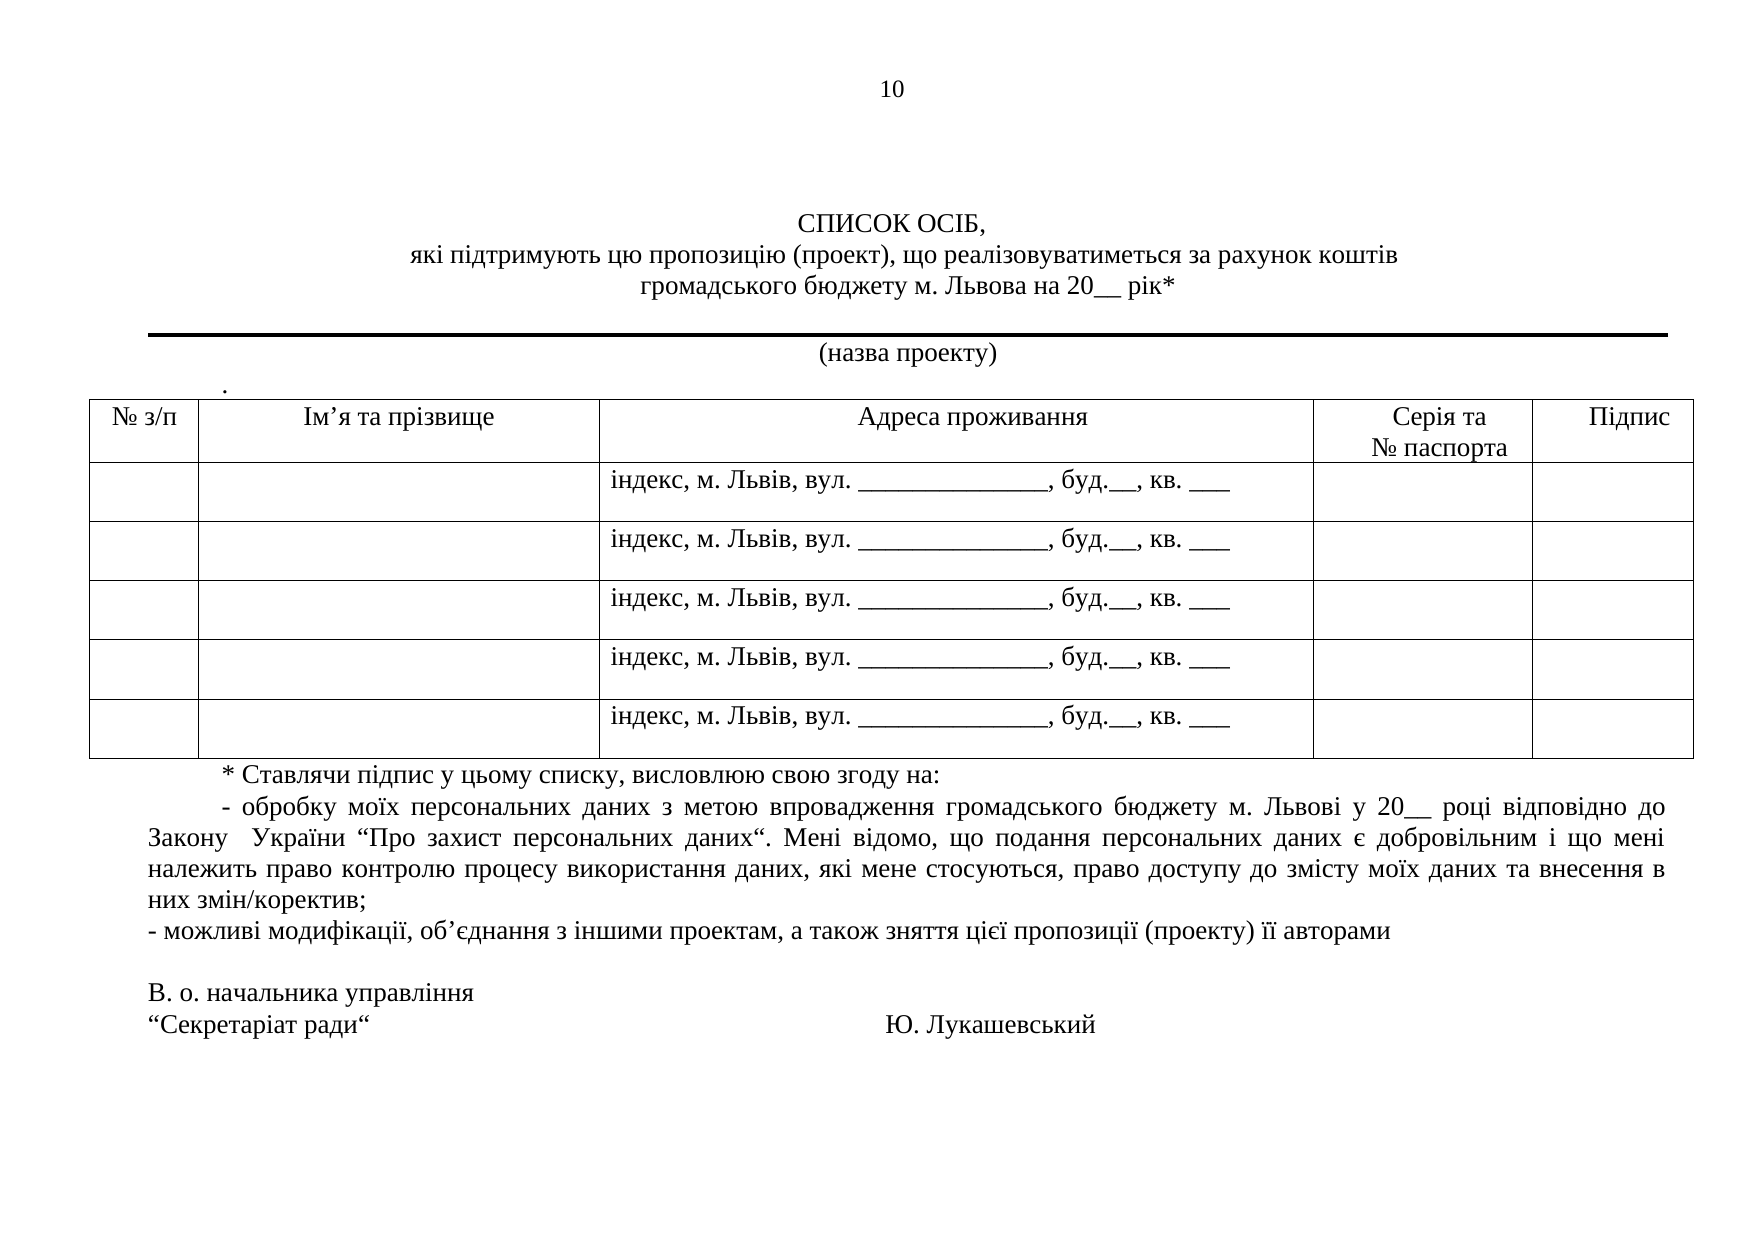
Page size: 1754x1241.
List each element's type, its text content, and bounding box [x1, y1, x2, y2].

table_cell [1314, 463, 1532, 521]
table_header Ім’я та прізвище [199, 400, 599, 462]
table_cell індекс, м. Львів, вул. ______________, буд.__, кв. ___ [600, 581, 1313, 639]
table_cell [199, 700, 599, 757]
table_cell [199, 640, 599, 698]
table_cell [90, 463, 198, 521]
table_cell [90, 522, 198, 580]
text (назва проекту) [148, 337, 1668, 368]
text - можливі модифікації, об’єднання з іншими проектам, а також зняття цієї пропозиції (проекту) її авторами [148, 914, 1668, 945]
table_cell індекс, м. Львів, вул. ______________, буд.__, кв. ___ [600, 463, 1313, 521]
table_cell індекс, м. Львів, вул. ______________, буд.__, кв. ___ [600, 522, 1313, 580]
table_header Серія та № паспорта [1314, 400, 1532, 462]
text які підтримують цю пропозицію (проект), що реалізовуватиметься за рахунок коштів [148, 238, 1668, 269]
table_cell [199, 463, 599, 521]
text В. о. начальника управління [148, 977, 1636, 1008]
table_cell [199, 581, 599, 639]
text * Ставлячи підпис у цьому списку, висловлюю свою згоду на: [148, 759, 1668, 790]
table_cell [199, 522, 599, 580]
text “Секретаріат ради“ Ю. Лукашевський [148, 1008, 1636, 1039]
table_cell [1533, 640, 1693, 698]
table_cell [1314, 640, 1532, 698]
table_header Адреса проживання [600, 400, 1313, 462]
table_cell [90, 700, 198, 757]
table_cell [1533, 522, 1693, 580]
table_cell [90, 640, 198, 698]
table_cell [90, 581, 198, 639]
text . [148, 368, 1668, 399]
table_cell [1314, 581, 1532, 639]
table_header Підпис [1533, 400, 1693, 462]
table_header № з/п [90, 400, 198, 462]
table_cell [1533, 581, 1693, 639]
table_cell [1314, 522, 1532, 580]
table_cell [1533, 463, 1693, 521]
text СПИСОК ОСІБ, [148, 207, 1636, 238]
text - обробку моїх персональних даних з метою впровадження громадського бюджету м. Львові у 20__ році відповідно до Закону України “Про захист персональних даних“. Мені відомо, що подання персональних даних є добровільним і що мені належить право контролю процесу використання даних, які мене стосуються, право доступу до змісту моїх даних та внесення в них змін/коректив; [148, 790, 1668, 914]
table_cell [1533, 700, 1693, 757]
text громадського бюджету м. Львова на 20__ рік* [148, 269, 1668, 300]
table_cell індекс, м. Львів, вул. ______________, буд.__, кв. ___ [600, 640, 1313, 698]
table_cell індекс, м. Львів, вул. ______________, буд.__, кв. ___ [600, 700, 1313, 757]
table_cell [1314, 700, 1532, 757]
